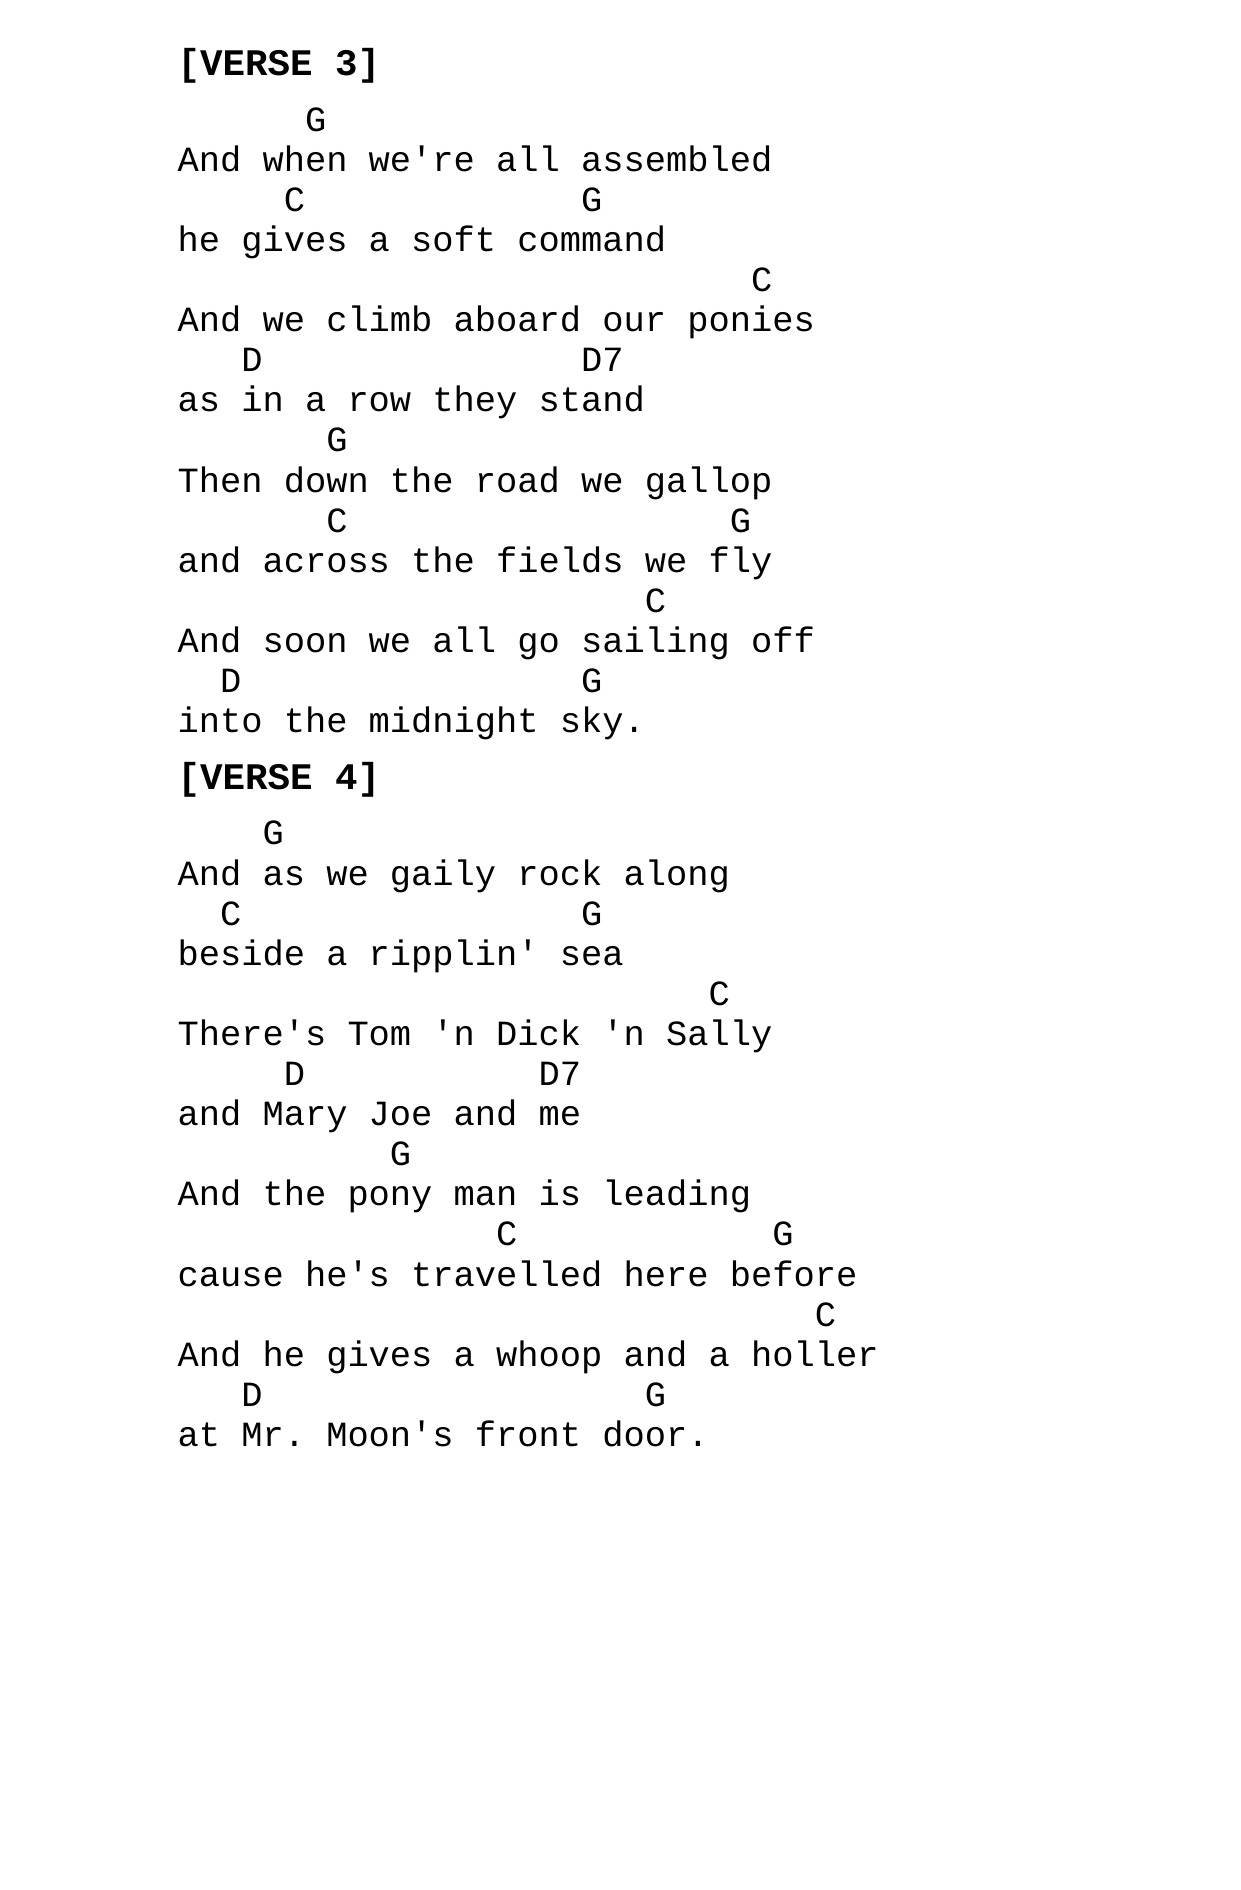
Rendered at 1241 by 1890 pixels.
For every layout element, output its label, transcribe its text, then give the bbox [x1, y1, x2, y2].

text And as we gaily rock along [177, 855, 1196, 896]
text C [177, 262, 1196, 302]
text cause he's travelled here before [177, 1256, 1196, 1297]
text C G [177, 1216, 1196, 1256]
text D G [177, 663, 1196, 703]
text beside a ripplin' sea [177, 936, 1196, 976]
text G [177, 1136, 1196, 1176]
text C G [177, 503, 1196, 543]
text And the pony man is leading [177, 1176, 1196, 1216]
text C G [177, 896, 1196, 936]
text and Mary Joe and me [177, 1096, 1196, 1136]
subtitle [VERSE 3] [177, 44, 1196, 87]
subtitle [VERSE 4] [177, 758, 1196, 801]
text D D7 [177, 1056, 1196, 1096]
text and across the fields we fly [177, 543, 1196, 583]
text at Mr. Moon's front door. [177, 1417, 1196, 1457]
text And when we're all assembled [177, 142, 1196, 182]
text And we climb aboard our ponies [177, 302, 1196, 342]
text D D7 [177, 342, 1196, 382]
text C [177, 976, 1196, 1016]
text G [177, 815, 1196, 855]
text C [177, 583, 1196, 623]
text he gives a soft command [177, 222, 1196, 262]
text And he gives a whoop and a holler [177, 1337, 1196, 1377]
text G [177, 102, 1196, 142]
text D G [177, 1377, 1196, 1417]
text C G [177, 182, 1196, 222]
text Then down the road we gallop [177, 462, 1196, 503]
text C [177, 1297, 1196, 1337]
text There's Tom 'n Dick 'n Sally [177, 1016, 1196, 1056]
text And soon we all go sailing off [177, 623, 1196, 663]
text into the midnight sky. [177, 703, 1196, 743]
text as in a row they stand [177, 382, 1196, 422]
text G [177, 422, 1196, 462]
